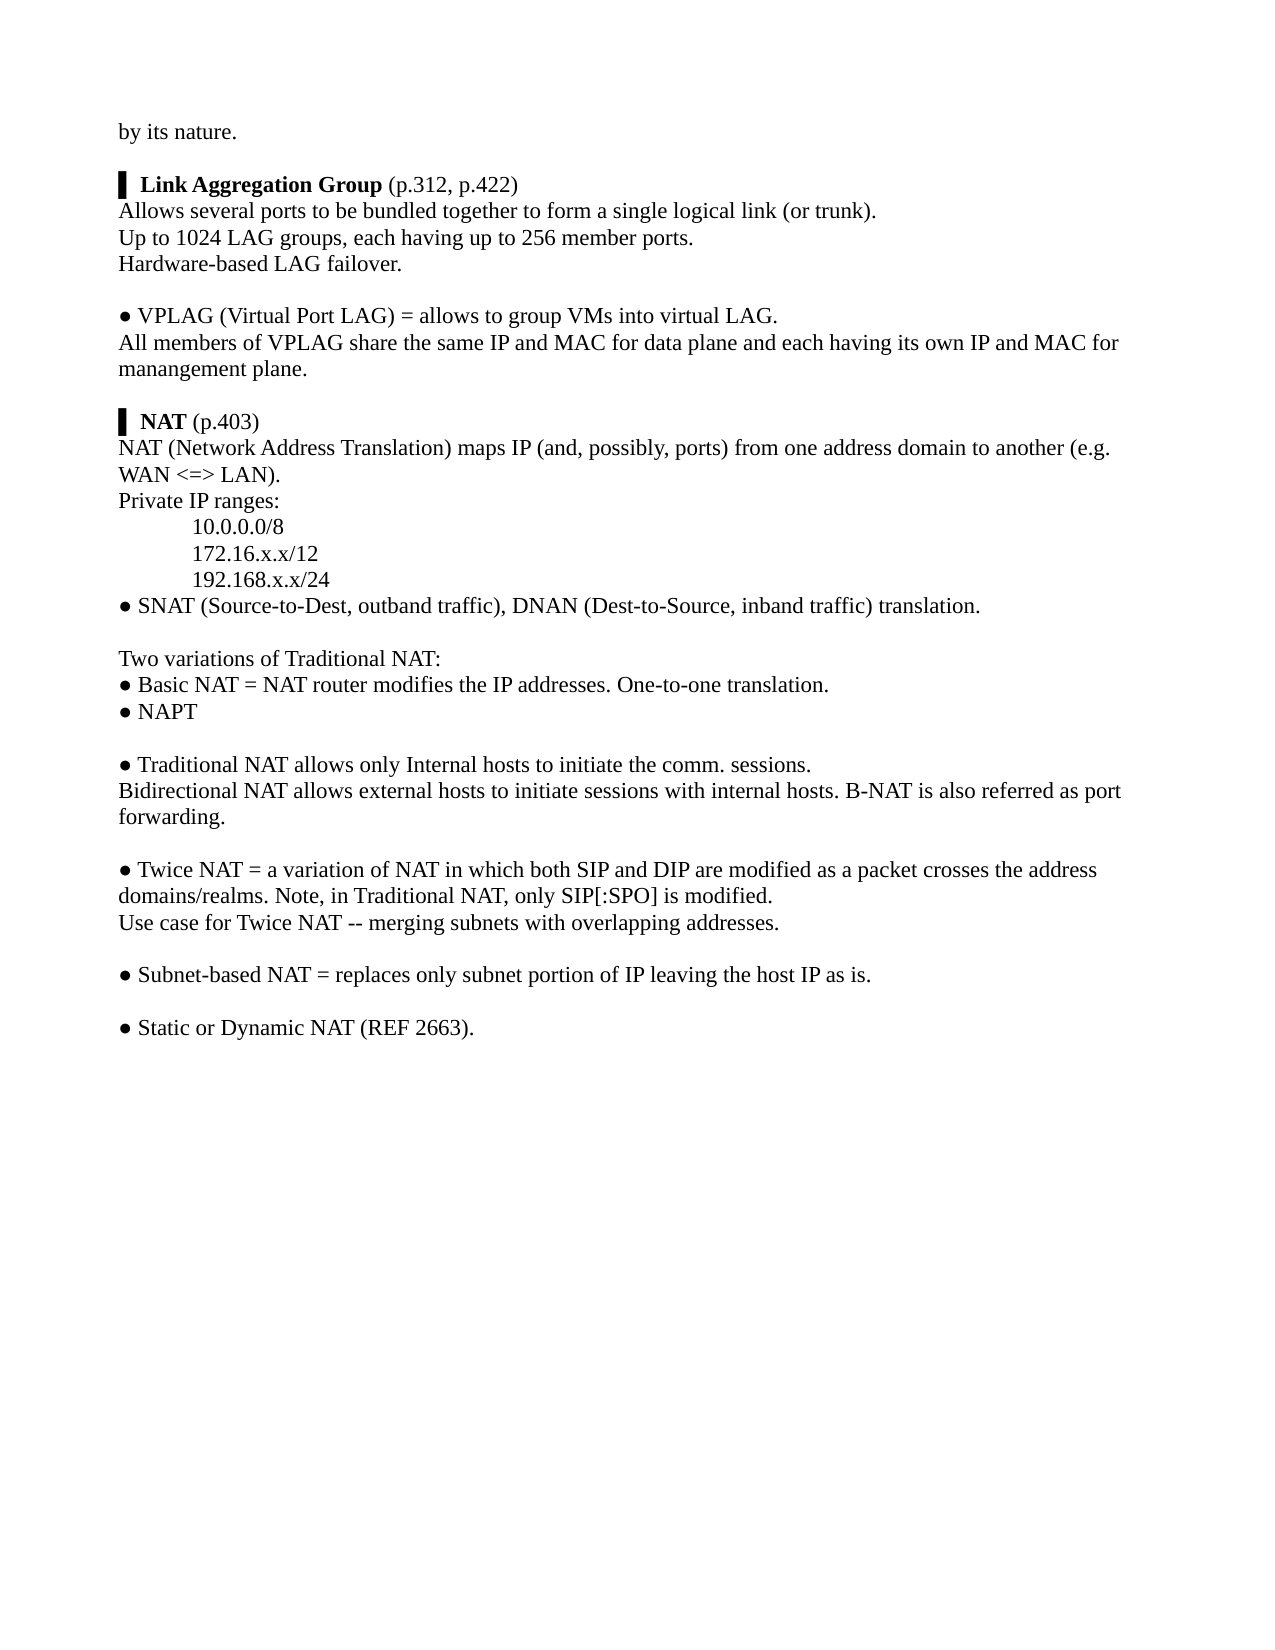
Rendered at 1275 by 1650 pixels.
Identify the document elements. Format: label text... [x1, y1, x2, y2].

text ● Static or Dynamic NAT (REF 2663). [118, 1014, 1157, 1041]
text ● Subnet-based NAT = replaces only subnet portion of IP leaving the host IP as is. [118, 961, 1157, 988]
text Use case for Twice NAT -- merging subnets with overlapping addresses. [118, 909, 1157, 935]
text ● SNAT (Source-to-Dest, outband traffic), DNAN (Dest-to-Source, inband traffic) translation. [118, 592, 1157, 619]
text ▌ Link Aggregation Group (p.312, p.422) [126, 171, 1157, 197]
text Two variations of Traditional NAT: [118, 645, 1157, 672]
text Hardware-based LAG failover. [118, 250, 1157, 276]
text ● NAPT [118, 698, 1157, 724]
text NAT (Network Address Translation) maps IP (and, possibly, ports) from one address domain to another (e.g. WAN <=> LAN). [118, 434, 1157, 487]
text 10.0.0.0/8 [118, 513, 1157, 540]
text ● Twice NAT = a variation of NAT in which both SIP and DIP are modified as a packet crosses the address domains/realms. Note, in Traditional NAT, only SIP[:SPO] is modified. [118, 856, 1157, 909]
text Up to 1024 LAG groups, each having up to 256 member ports. [118, 223, 1157, 250]
text by its nature. [118, 118, 1157, 144]
text ● Basic NAT = NAT router modifies the IP addresses. One-to-one translation. [118, 672, 1157, 698]
text Bidirectional NAT allows external hosts to initiate sessions with internal hosts. B-NAT is also referred as port forwarding. [118, 777, 1157, 830]
text ● VPLAG (Virtual Port LAG) = allows to group VMs into virtual LAG. [118, 303, 1157, 329]
text All members of VPLAG share the same IP and MAC for data plane and each having its own IP and MAC for manangement plane. [118, 329, 1157, 382]
text 172.16.x.x/12 [118, 540, 1157, 566]
text ▌ NAT (p.403) [126, 408, 1157, 434]
text Allows several ports to be bundled together to form a single logical link (or trunk). [118, 197, 1157, 223]
text Private IP ranges: [118, 487, 1157, 513]
text ● Traditional NAT allows only Internal hosts to initiate the comm. sessions. [118, 751, 1157, 777]
text 192.168.x.x/24 [118, 566, 1157, 592]
